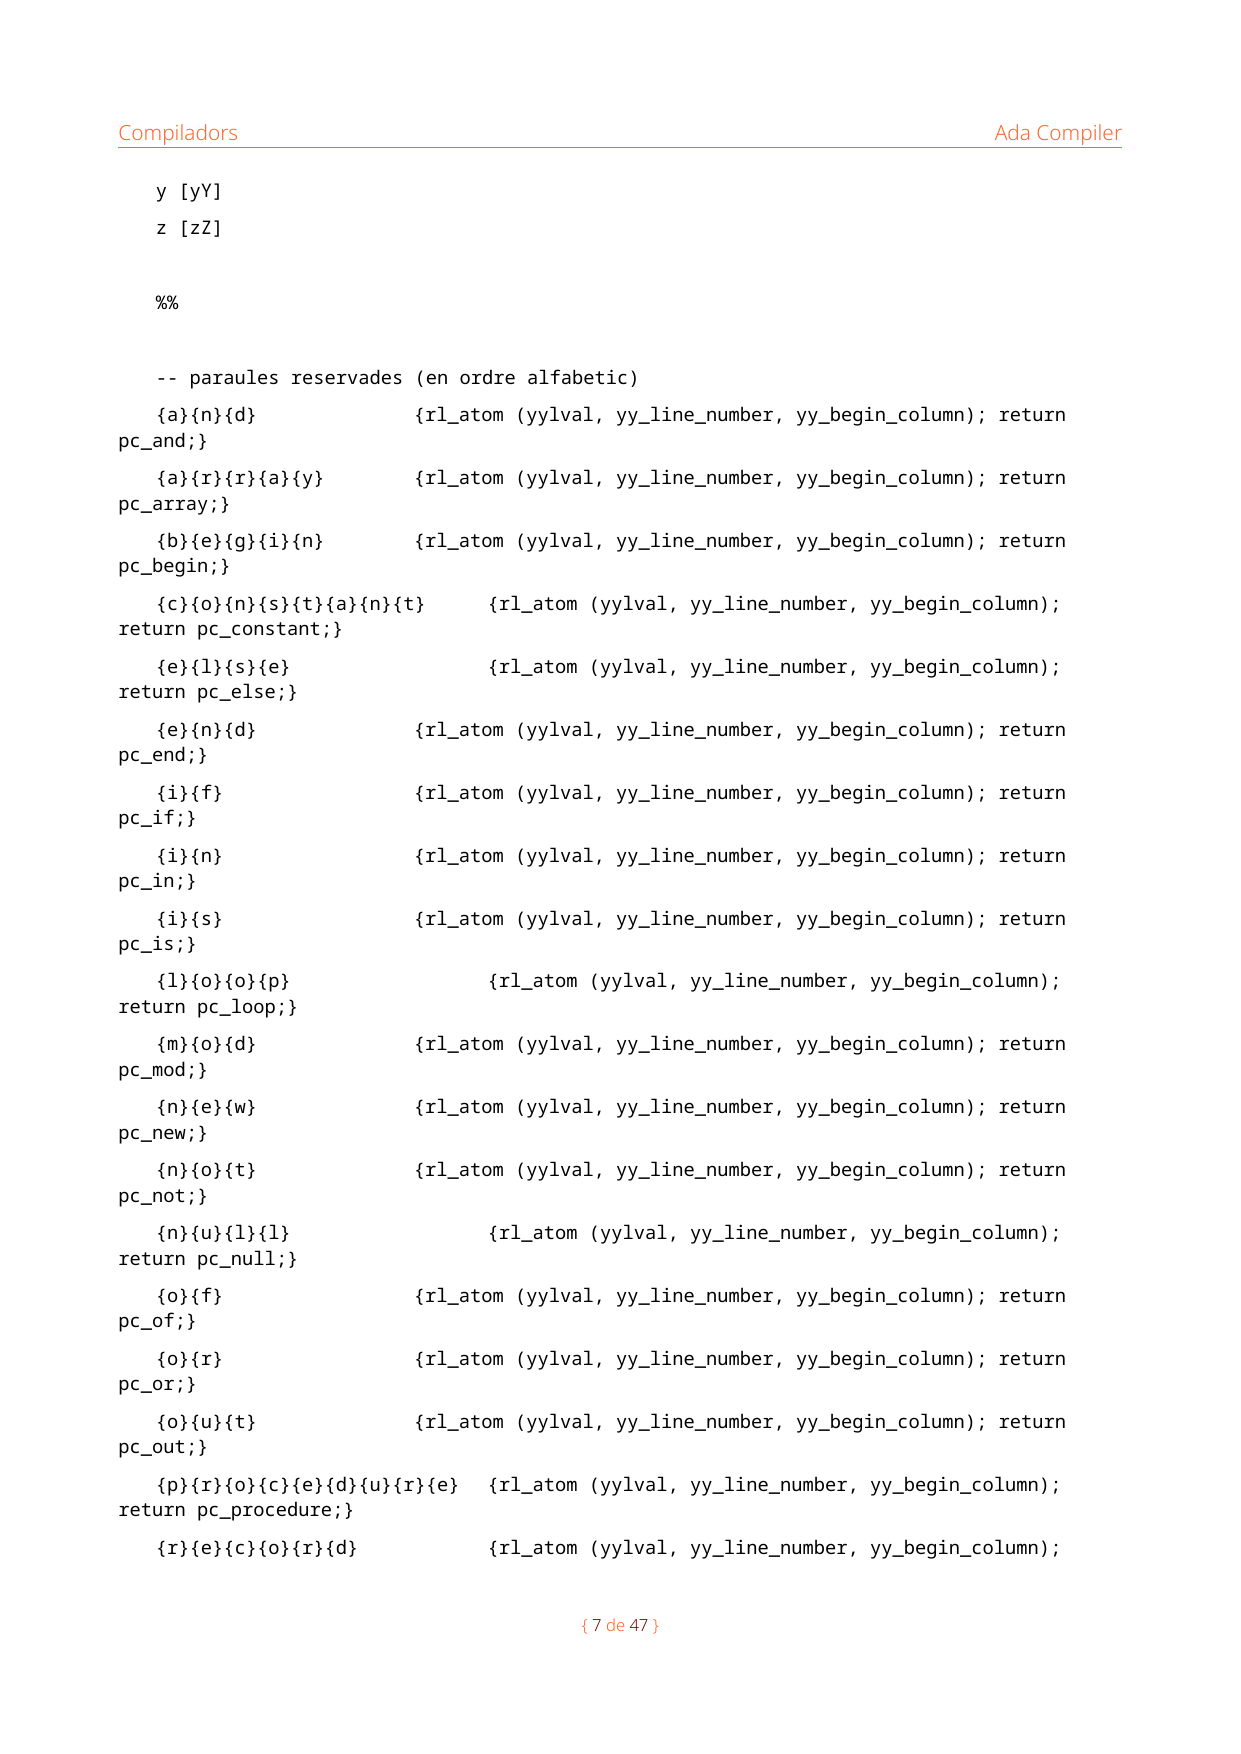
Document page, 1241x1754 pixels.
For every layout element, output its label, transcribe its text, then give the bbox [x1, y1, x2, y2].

text {b}{e}{g}{i}{n} {rl_atom (yylval, yy_line_number, yy_begin_column); return pc_begin;} [118, 527, 1122, 578]
text {a}{n}{d} {rl_atom (yylval, yy_line_number, yy_begin_column); return pc_and;} [118, 401, 1122, 452]
text {o}{f} {rl_atom (yylval, yy_line_number, yy_begin_column); return pc_of;} [118, 1282, 1122, 1333]
text -- paraules reservades (en ordre alfabetic) [118, 364, 1122, 389]
text {m}{o}{d} {rl_atom (yylval, yy_line_number, yy_begin_column); return pc_mod;} [118, 1031, 1122, 1082]
text {i}{f} {rl_atom (yylval, yy_line_number, yy_begin_column); return pc_if;} [118, 779, 1122, 830]
text y [yY] [118, 177, 1122, 203]
text {e}{n}{d} {rl_atom (yylval, yy_line_number, yy_begin_column); return pc_end;} [118, 716, 1122, 767]
text {p}{r}{o}{c}{e}{d}{u}{r}{e} {rl_atom (yylval, yy_line_number, yy_begin_column); return pc_procedure;} [118, 1471, 1122, 1522]
text %% [118, 289, 1122, 315]
text {n}{u}{l}{l} {rl_atom (yylval, yy_line_number, yy_begin_column); return pc_null;} [118, 1219, 1122, 1270]
text {i}{n} {rl_atom (yylval, yy_line_number, yy_begin_column); return pc_in;} [118, 842, 1122, 893]
text {r}{e}{c}{o}{r}{d} {rl_atom (yylval, yy_line_number, yy_begin_column); [118, 1534, 1122, 1559]
text {n}{o}{t} {rl_atom (yylval, yy_line_number, yy_begin_column); return pc_not;} [118, 1156, 1122, 1207]
text {a}{r}{r}{a}{y} {rl_atom (yylval, yy_line_number, yy_begin_column); return pc_array;} [118, 464, 1122, 515]
text {l}{o}{o}{p} {rl_atom (yylval, yy_line_number, yy_begin_column); return pc_loop;} [118, 968, 1122, 1019]
text z [zZ] [118, 214, 1122, 240]
text {o}{r} {rl_atom (yylval, yy_line_number, yy_begin_column); return pc_or;} [118, 1345, 1122, 1396]
text {n}{e}{w} {rl_atom (yylval, yy_line_number, yy_begin_column); return pc_new;} [118, 1093, 1122, 1144]
text {c}{o}{n}{s}{t}{a}{n}{t} {rl_atom (yylval, yy_line_number, yy_begin_column); return pc_constant;} [118, 590, 1122, 641]
text {i}{s} {rl_atom (yylval, yy_line_number, yy_begin_column); return pc_is;} [118, 905, 1122, 956]
text {o}{u}{t} {rl_atom (yylval, yy_line_number, yy_begin_column); return pc_out;} [118, 1408, 1122, 1459]
text {e}{l}{s}{e} {rl_atom (yylval, yy_line_number, yy_begin_column); return pc_else;} [118, 653, 1122, 704]
